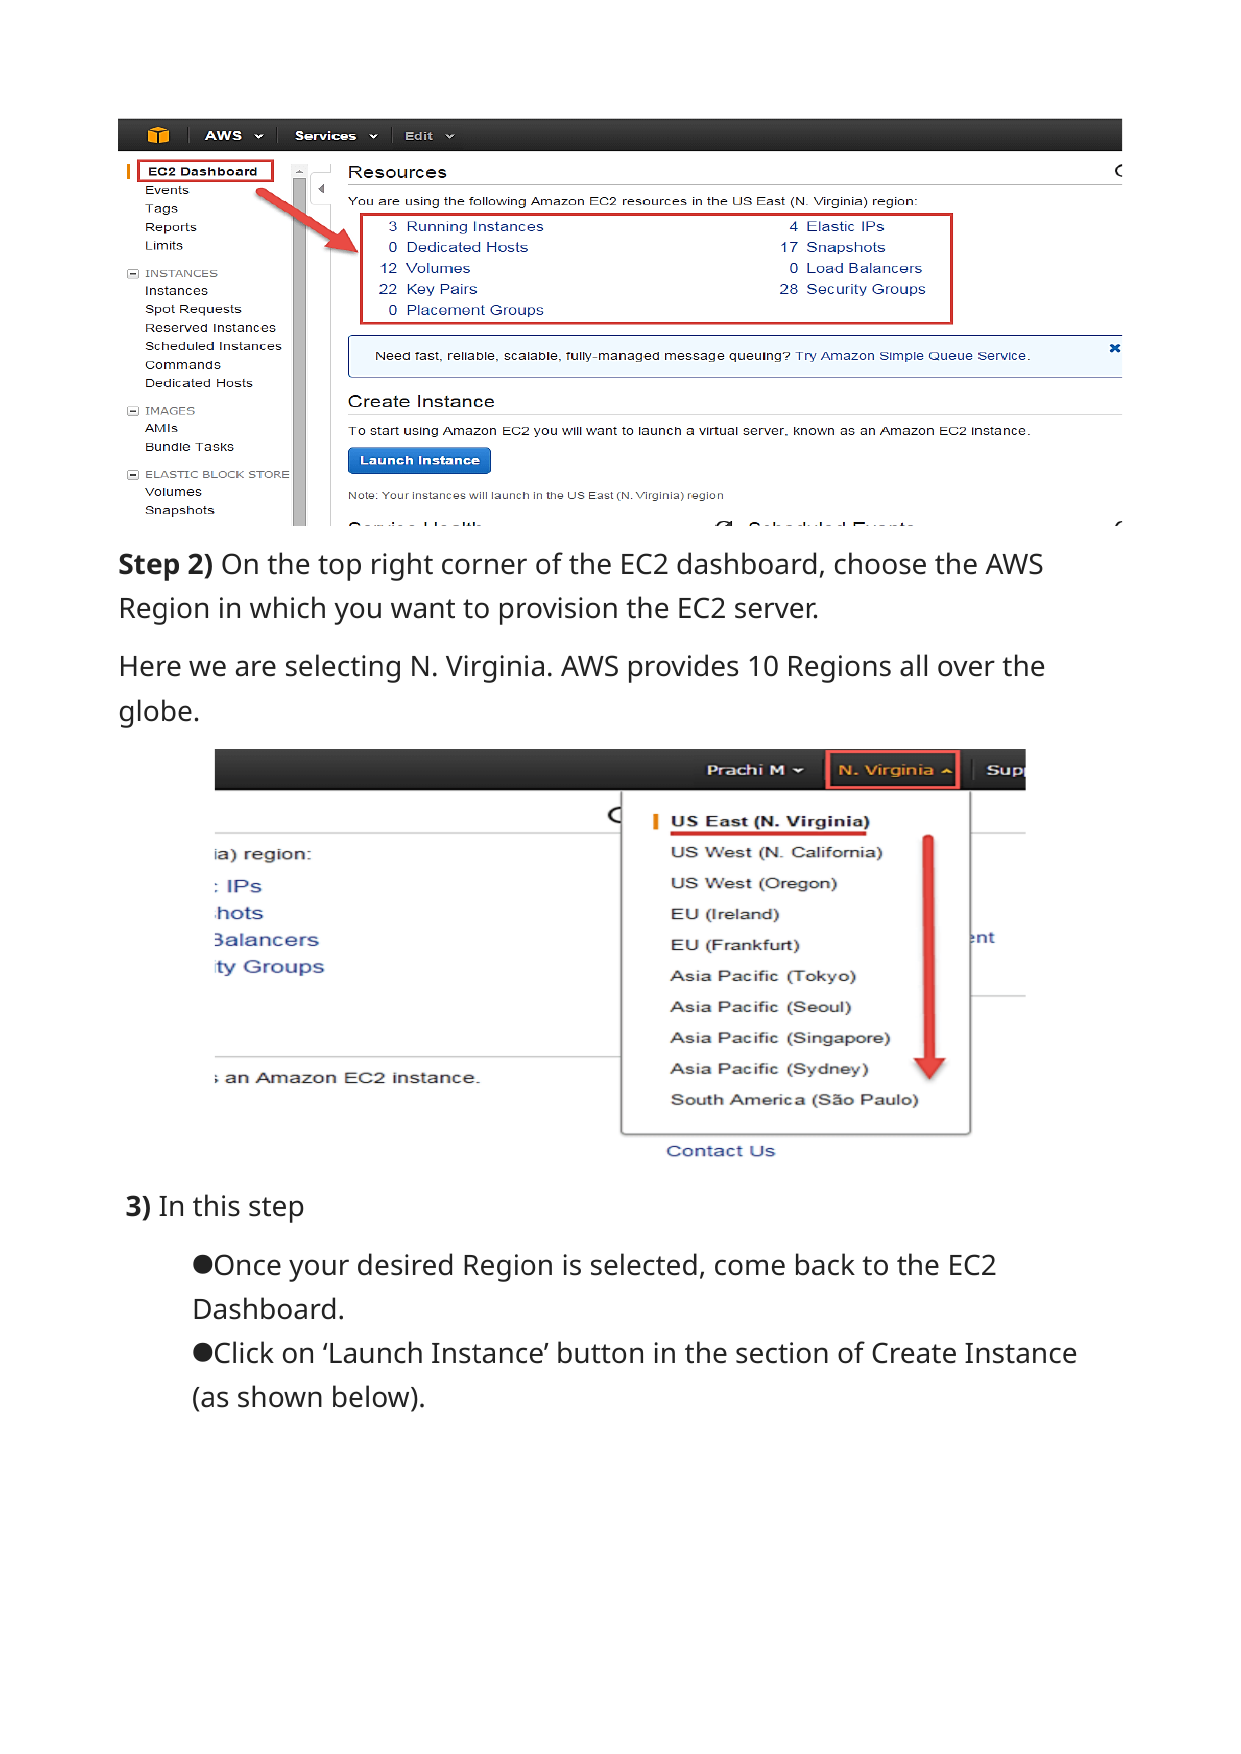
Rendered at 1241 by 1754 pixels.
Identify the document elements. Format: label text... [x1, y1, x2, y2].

picture [214, 749, 1026, 1181]
text 3) In this step [118, 749, 1122, 1224]
list Once your desired Region is selected, come back to the EC2 Dashboard. [118, 1245, 1122, 1327]
picture [118, 118, 1123, 526]
list Click on ‘Launch Instance’ button in the section of Create Instance (as shown below). [118, 1333, 1122, 1415]
text Here we are selecting N. Virginia. AWS provides 10 Regions all over the globe. [118, 647, 1122, 729]
text Step 2) On the top right corner of the EC2 dashboard, choose the AWS Region in which you want to provision the EC2 server. [118, 544, 1122, 626]
